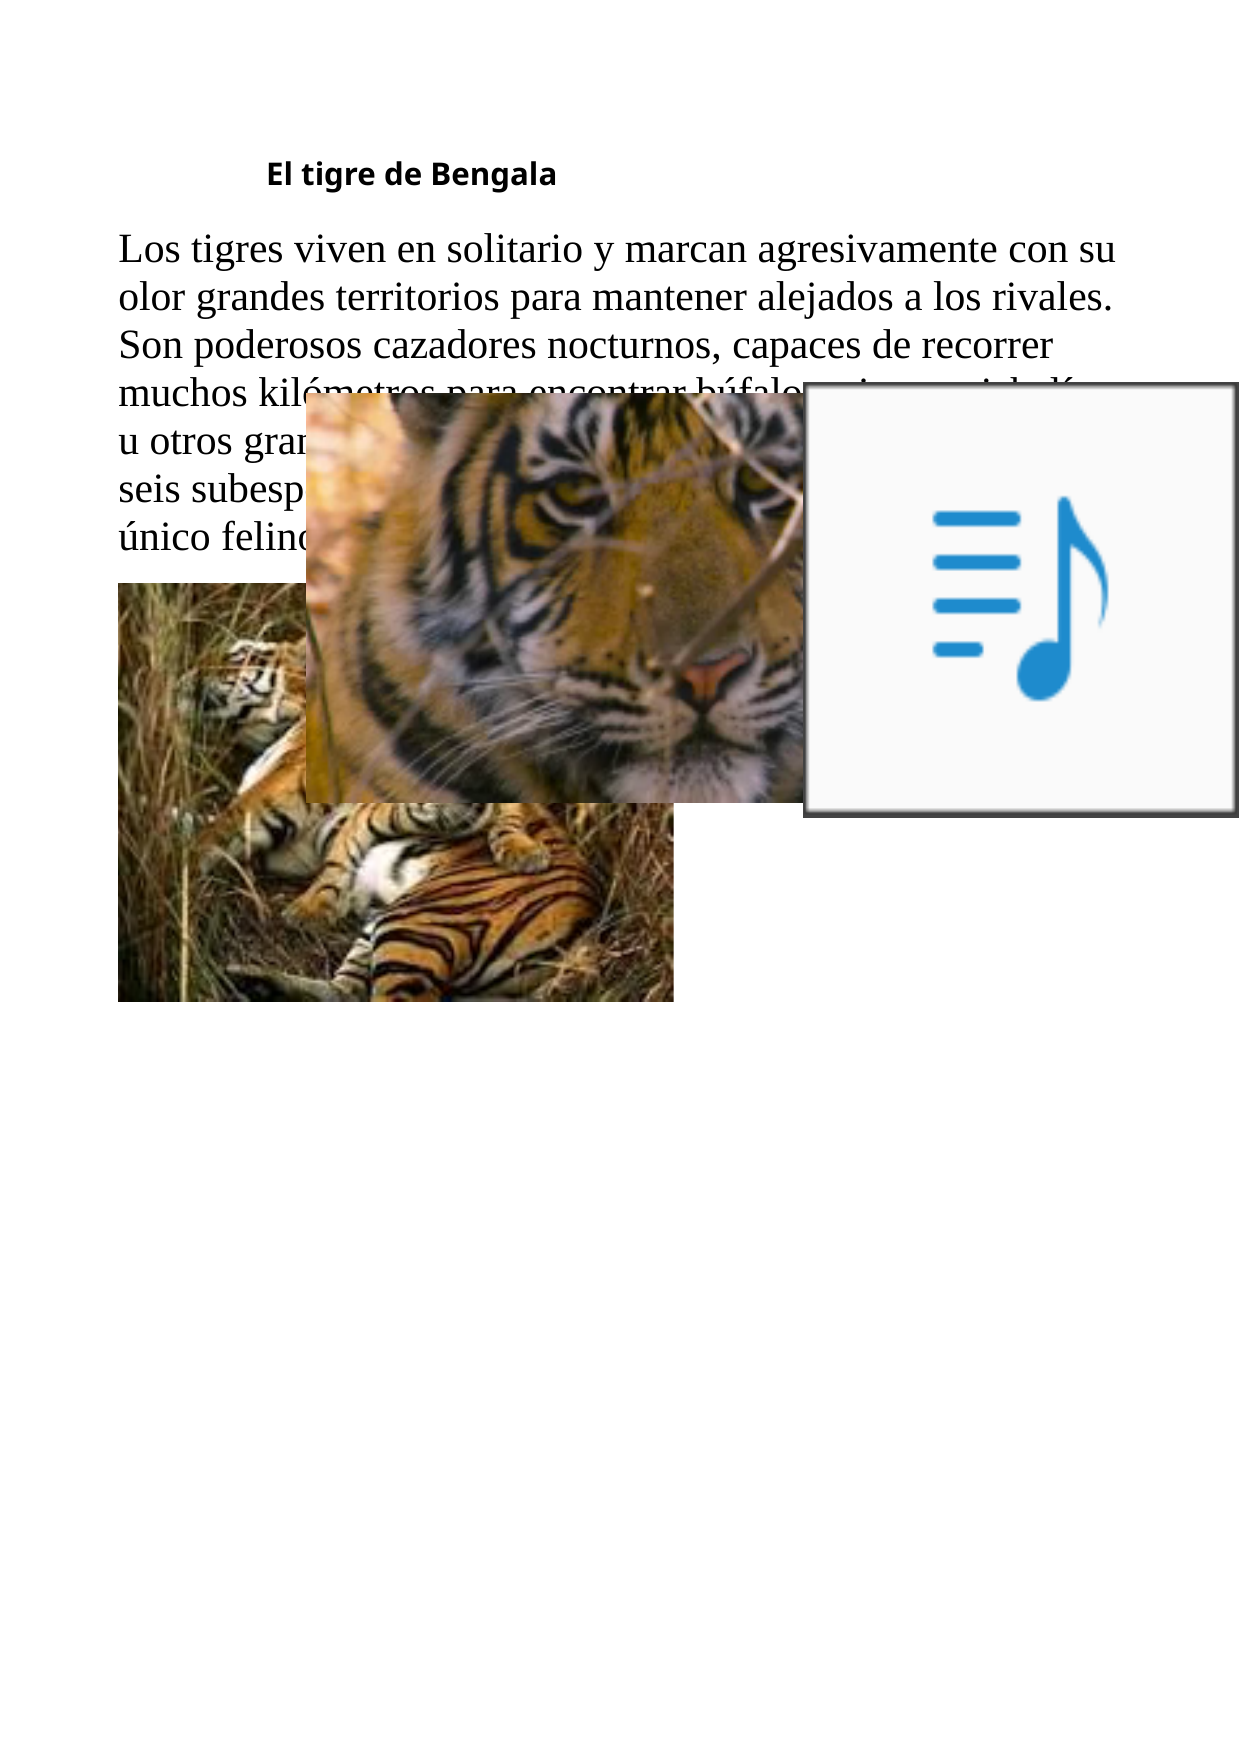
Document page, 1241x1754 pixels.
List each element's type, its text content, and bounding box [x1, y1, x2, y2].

picture [118, 583, 674, 1002]
text El tigre de Bengala [118, 118, 1122, 195]
text [674, 803, 1122, 1001]
text Los tigres viven en solitario y marcan agresivamente con su olor grandes territorios para mantener alejados a los rivales. Son poderosos cazadores nocturnos, capaces de recorrer muchos kilómetros para encontrar búfalos, ciervos, jabalíes u otros grandes mamíferos.El Tigre de Bengala, una de las seis subespecies de tigres que existen en el mundo, es el único felino de piel rayada. [118, 223, 1122, 583]
